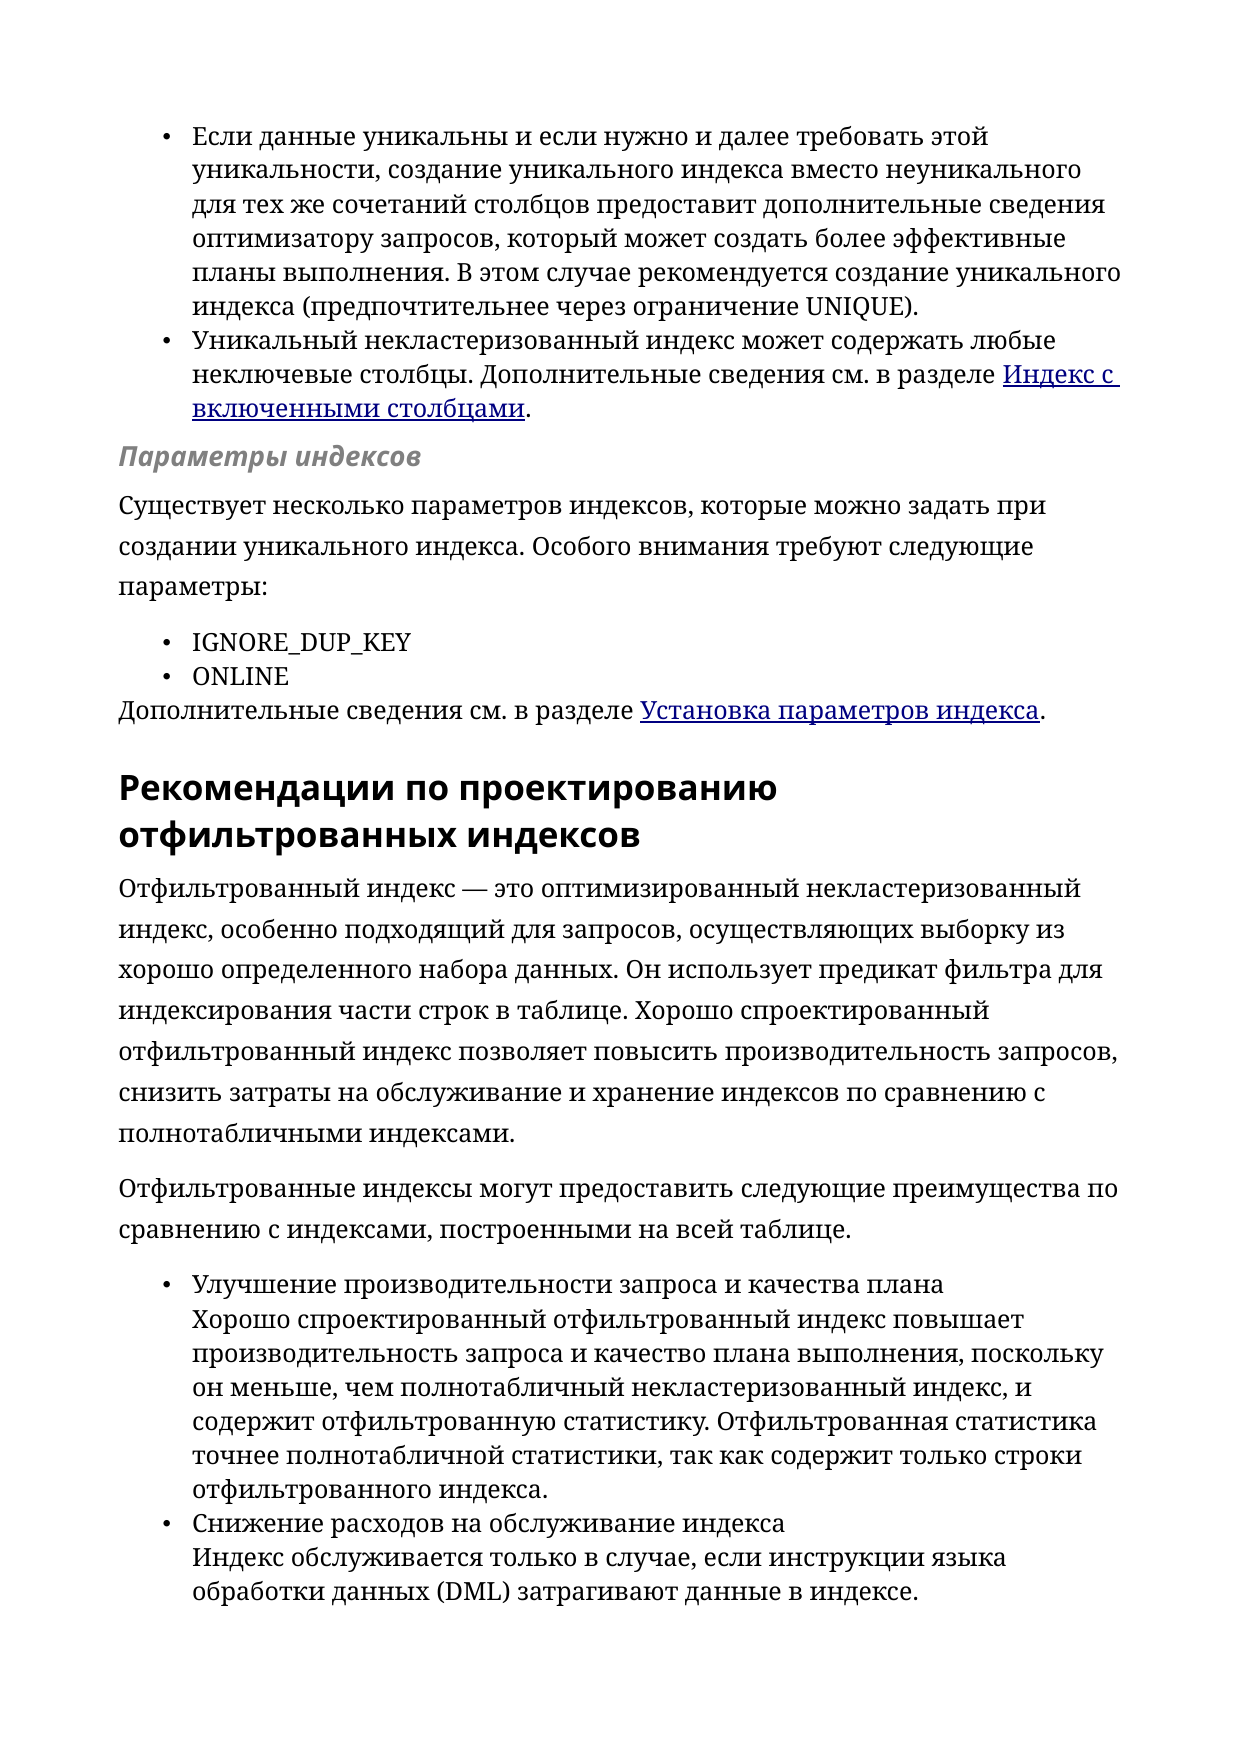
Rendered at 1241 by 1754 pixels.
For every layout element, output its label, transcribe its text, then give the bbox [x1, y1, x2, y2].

subtitle Рекомендации по проектированию отфильтрованных индексов [118, 763, 1122, 858]
list Хорошо спроектированный отфильтрованный индекс повышает производительность запроса и качество плана выполнения, поскольку он меньше, чем полнотабличный некластеризованный индекс, и содержит отфильтрованную статистику. Отфильтрованная статистика точнее полнотабличной статистики, так как содержит только строки отфильтрованного индекса. [162, 1301, 1122, 1506]
subtitle Параметры индексов [118, 437, 1122, 475]
list Если данные уникальны и если нужно и далее требовать этой уникальности, создание уникального индекса вместо неуникального для тех же сочетаний столбцов предоставит дополнительные сведения оптимизатору запросов, который может создать более эффективные планы выполнения. В этом случае рекомендуется создание уникального индекса (предпочтительнее через ограничение UNIQUE). [162, 118, 1122, 322]
text Отфильтрованные индексы могут предоставить следующие преимущества по сравнению с индексами, построенными на всей таблице. [118, 1171, 1122, 1246]
list ONLINE [162, 658, 1122, 693]
list Индекс обслуживается только в случае, если инструкции языка обработки данных (DML) затрагивают данные в индексе. [162, 1540, 1122, 1608]
text Отфильтрованный индекс — это оптимизированный некластеризованный индекс, особенно подходящий для запросов, осуществляющих выборку из хорошо определенного набора данных. Он использует предикат фильтра для индексирования части строк в таблице. Хорошо спроектированный отфильтрованный индекс позволяет повысить производительность запросов, снизить затраты на обслуживание и хранение индексов по сравнению с полнотабличными индексами. [118, 871, 1122, 1149]
list Улучшение производительности запроса и качества плана [162, 1267, 1122, 1301]
text Дополнительные сведения см. в разделе Установка параметров индекса. [118, 693, 1122, 727]
list IGNORE_DUP_KEY [162, 624, 1122, 658]
text Существует несколько параметров индексов, которые можно задать при создании уникального индекса. Особого внимания требуют следующие параметры: [118, 487, 1122, 603]
list Снижение расходов на обслуживание индекса [162, 1506, 1122, 1540]
list Уникальный некластеризованный индекс может содержать любые неключевые столбцы. Дополнительные сведения см. в разделе Индекс с включенными столбцами. [162, 322, 1122, 425]
